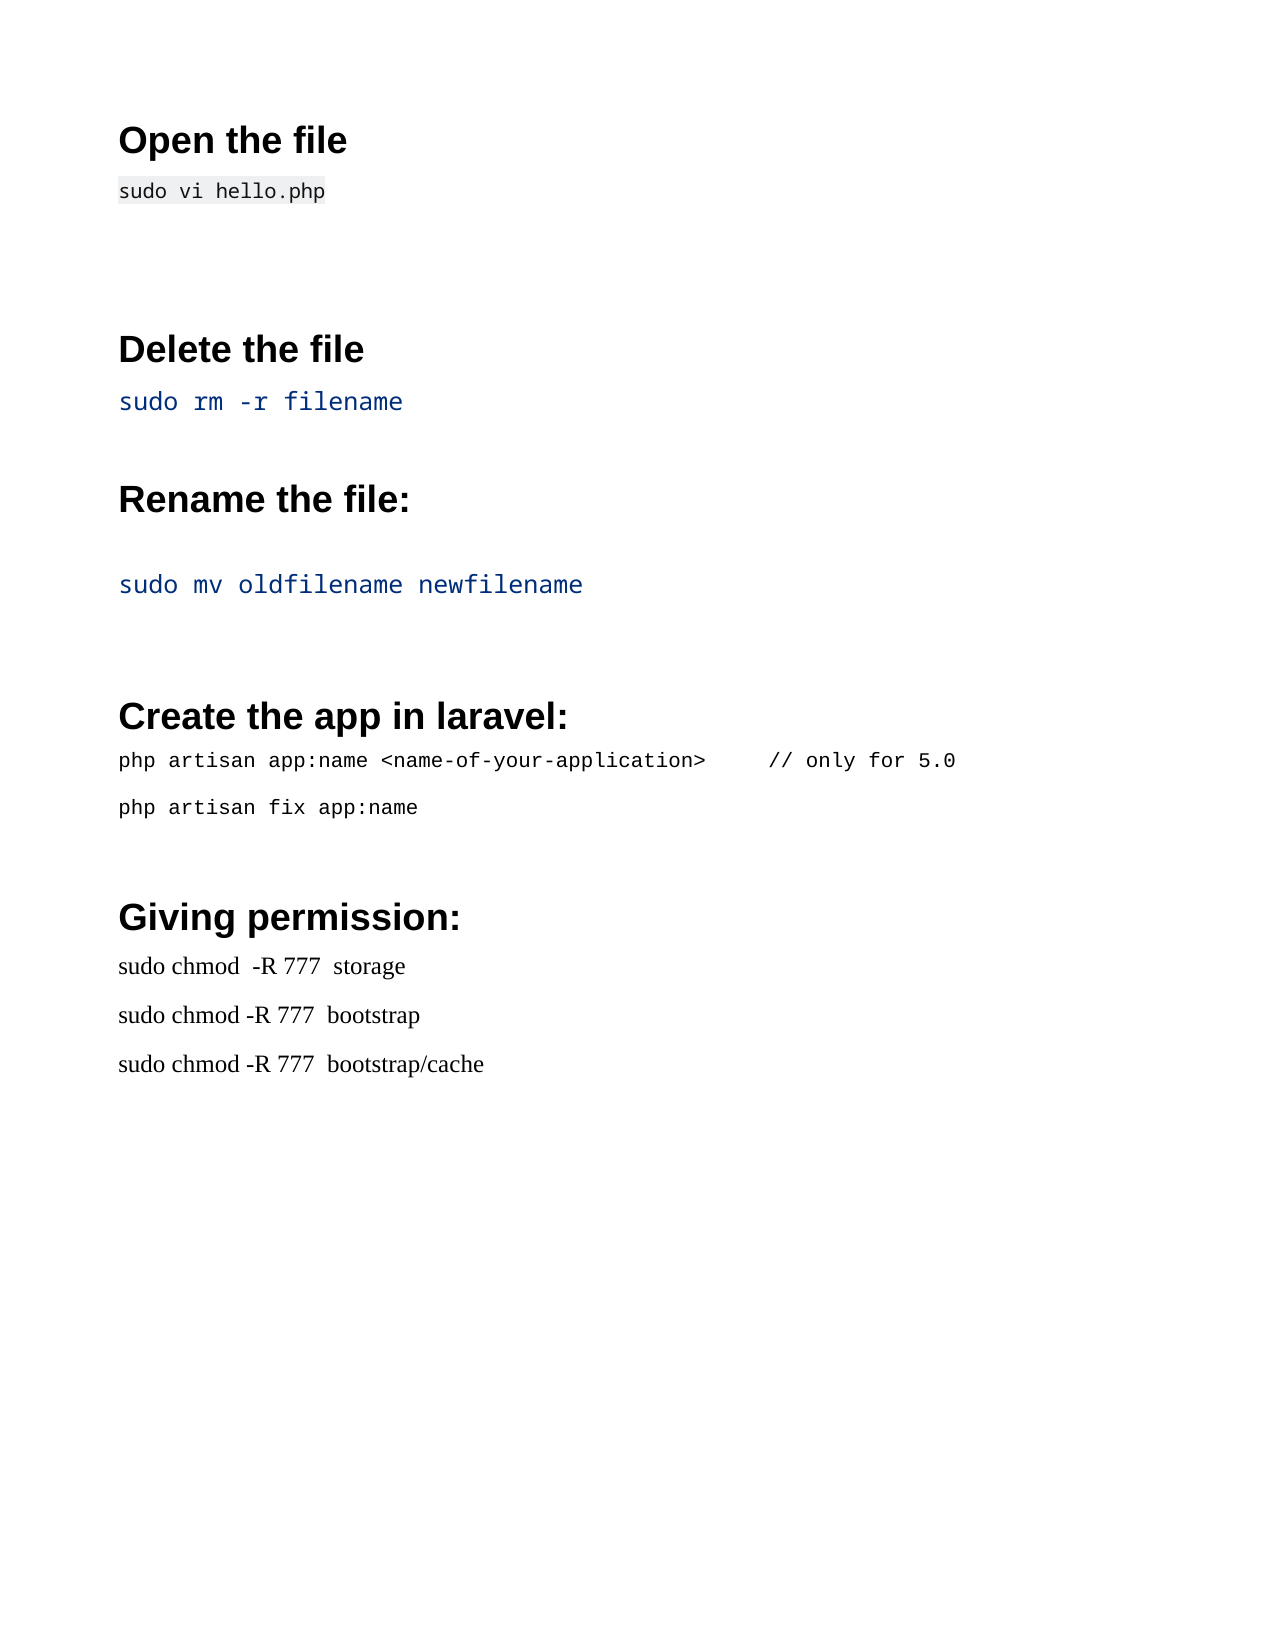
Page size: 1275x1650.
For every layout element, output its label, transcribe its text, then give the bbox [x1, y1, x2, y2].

text php artisan fix app:name [118, 797, 1157, 821]
text sudo chmod -R 777 storage [118, 951, 1157, 980]
text sudo rm -r filename [118, 383, 1157, 417]
subtitle Create the app in laravel: [118, 694, 1157, 737]
text sudo mv oldfilename newfilename [118, 567, 1157, 601]
text sudo chmod -R 777 bootstrap [118, 1000, 1157, 1029]
text sudo vi hello.php [118, 174, 1157, 204]
subtitle Delete the file [118, 327, 1157, 371]
text php artisan app:name <name-of-your-application> // only for 5.0 [118, 750, 1157, 773]
text sudo chmod -R 777 bootstrap/cache [118, 1049, 1157, 1078]
subtitle Giving permission: [118, 895, 1157, 938]
subtitle Open the file [118, 118, 1157, 162]
subtitle Rename the file: [118, 476, 1157, 520]
